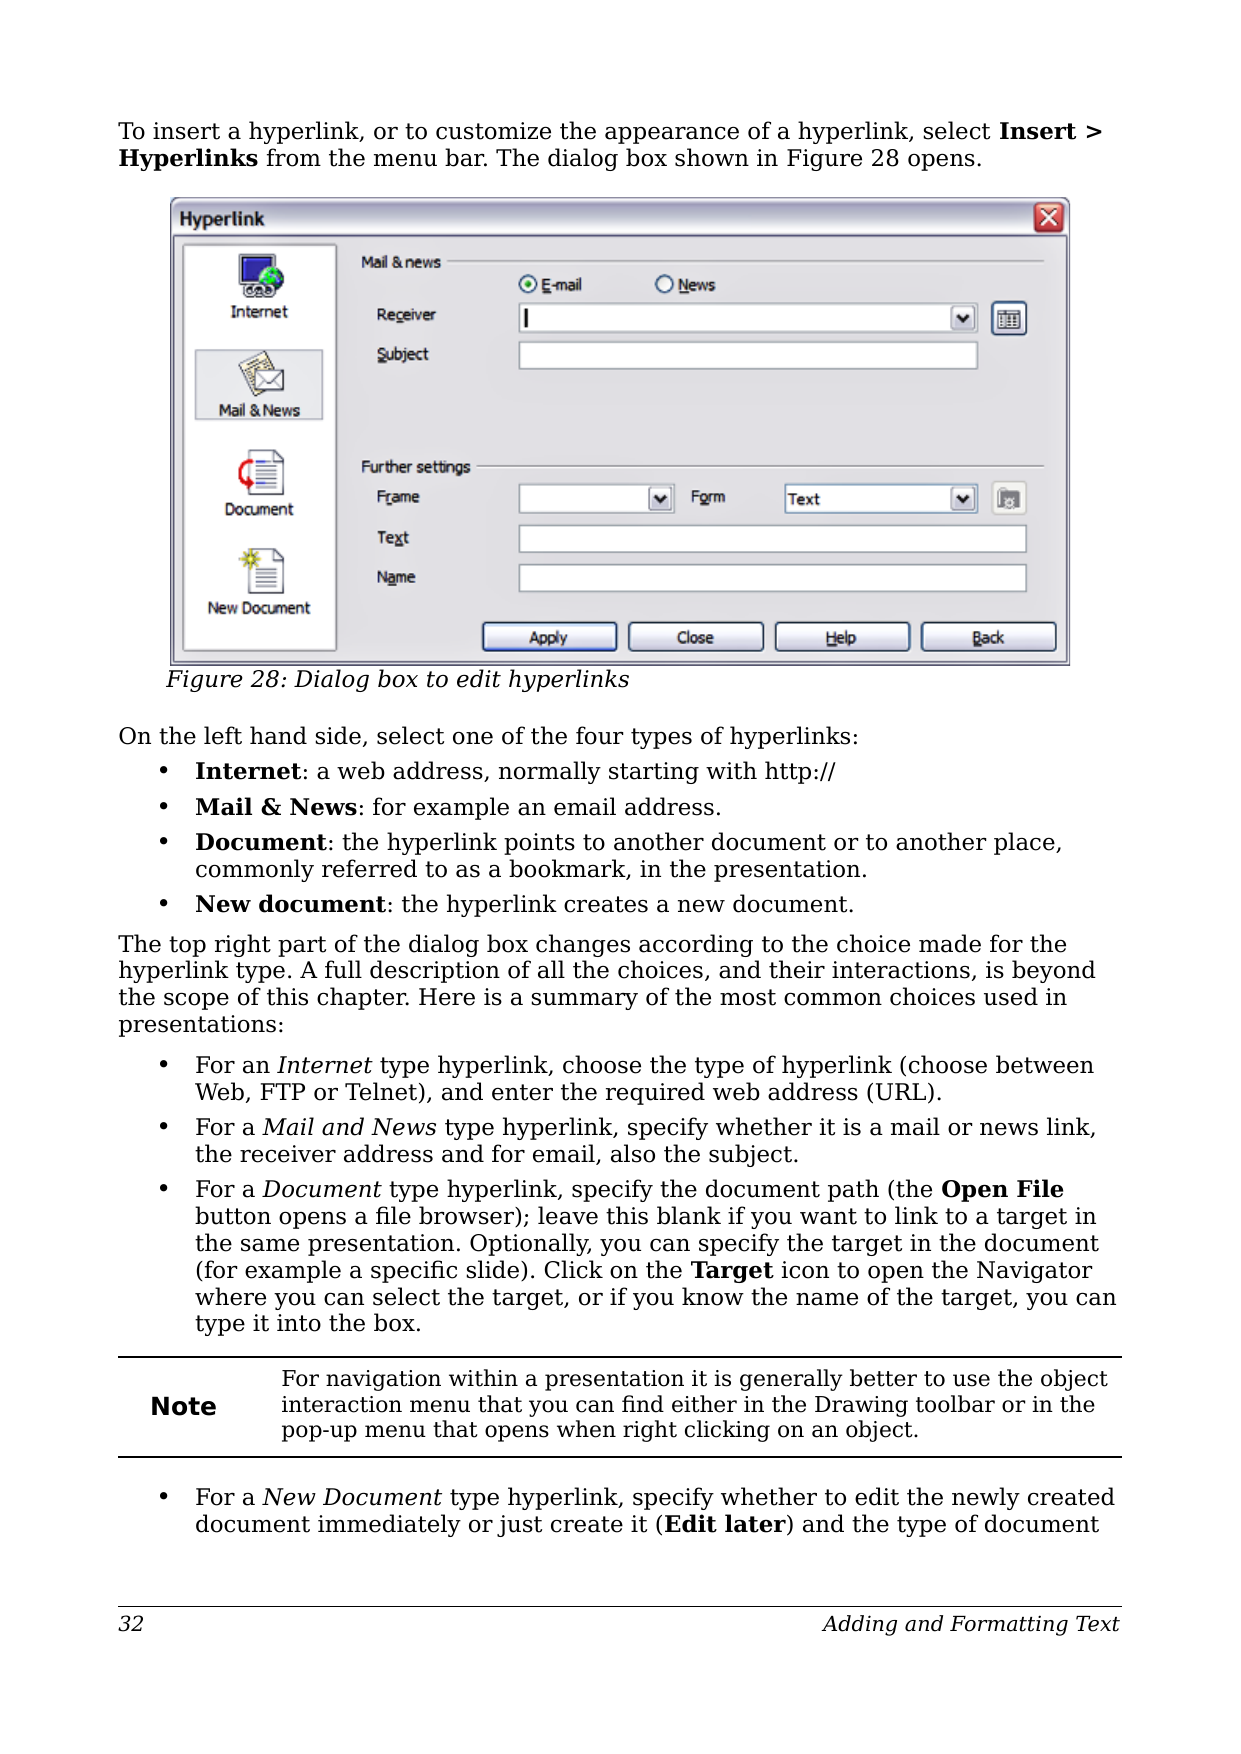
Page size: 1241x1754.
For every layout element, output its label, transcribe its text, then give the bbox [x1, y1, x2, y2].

list Internet: a web address, normally starting with http:// [156, 756, 1122, 786]
list Document: the hyperlink points to another document or to another place, commonly referred to as a bookmark, in the presentation. [156, 827, 1122, 883]
table_header Note [118, 1358, 257, 1456]
list For a Document type hyperlink, specify the document path (the Open File button opens a file browser); leave this blank if you want to link to a target in the same presentation. Optionally, you can specify the target in the document (for example a specific slide). Click on the Target icon to open the Navigator where you can select the target, or if you know the name of the target, you can type it into the box. [156, 1174, 1122, 1337]
text To insert a hyperlink, or to customize the appearance of a hyperlink, select Insert > Hyperlinks from the menu bar. The dialog box shown in Figure 28 opens. [118, 118, 1122, 172]
table_header For navigation within a presentation it is generally better to use the object interaction menu that you can find either in the Drawing toolbar or in the pop-up menu that opens when right clicking on an object. [258, 1358, 1122, 1456]
picture [170, 197, 1071, 666]
list For a Mail and News type hyperlink, specify whether it is a mail or news link, the receiver address and for email, also the subject. [156, 1112, 1122, 1168]
text Figure 28: Dialog box to edit hyperlinks [166, 197, 1074, 692]
list For an Internet type hyperlink, choose the type of hyperlink (choose between Web, FTP or Telnet), and enter the required web address (URL). [156, 1050, 1122, 1106]
list Mail & News: for example an email address. [156, 792, 1122, 821]
list On the left hand side, select one of the four types of hyperlinks: [118, 723, 1122, 750]
list For a New Document type hyperlink, specify whether to edit the newly created document immediately or just create it (Edit later) and the type of document [156, 1482, 1122, 1538]
list New document: the hyperlink creates a new document. [156, 889, 1122, 918]
text The top right part of the dialog box changes according to the choice made for the hyperlink type. A full description of all the choices, and their interactions, is beyond the scope of this chapter. Here is a summary of the most common choices used in presentations: [118, 931, 1122, 1038]
